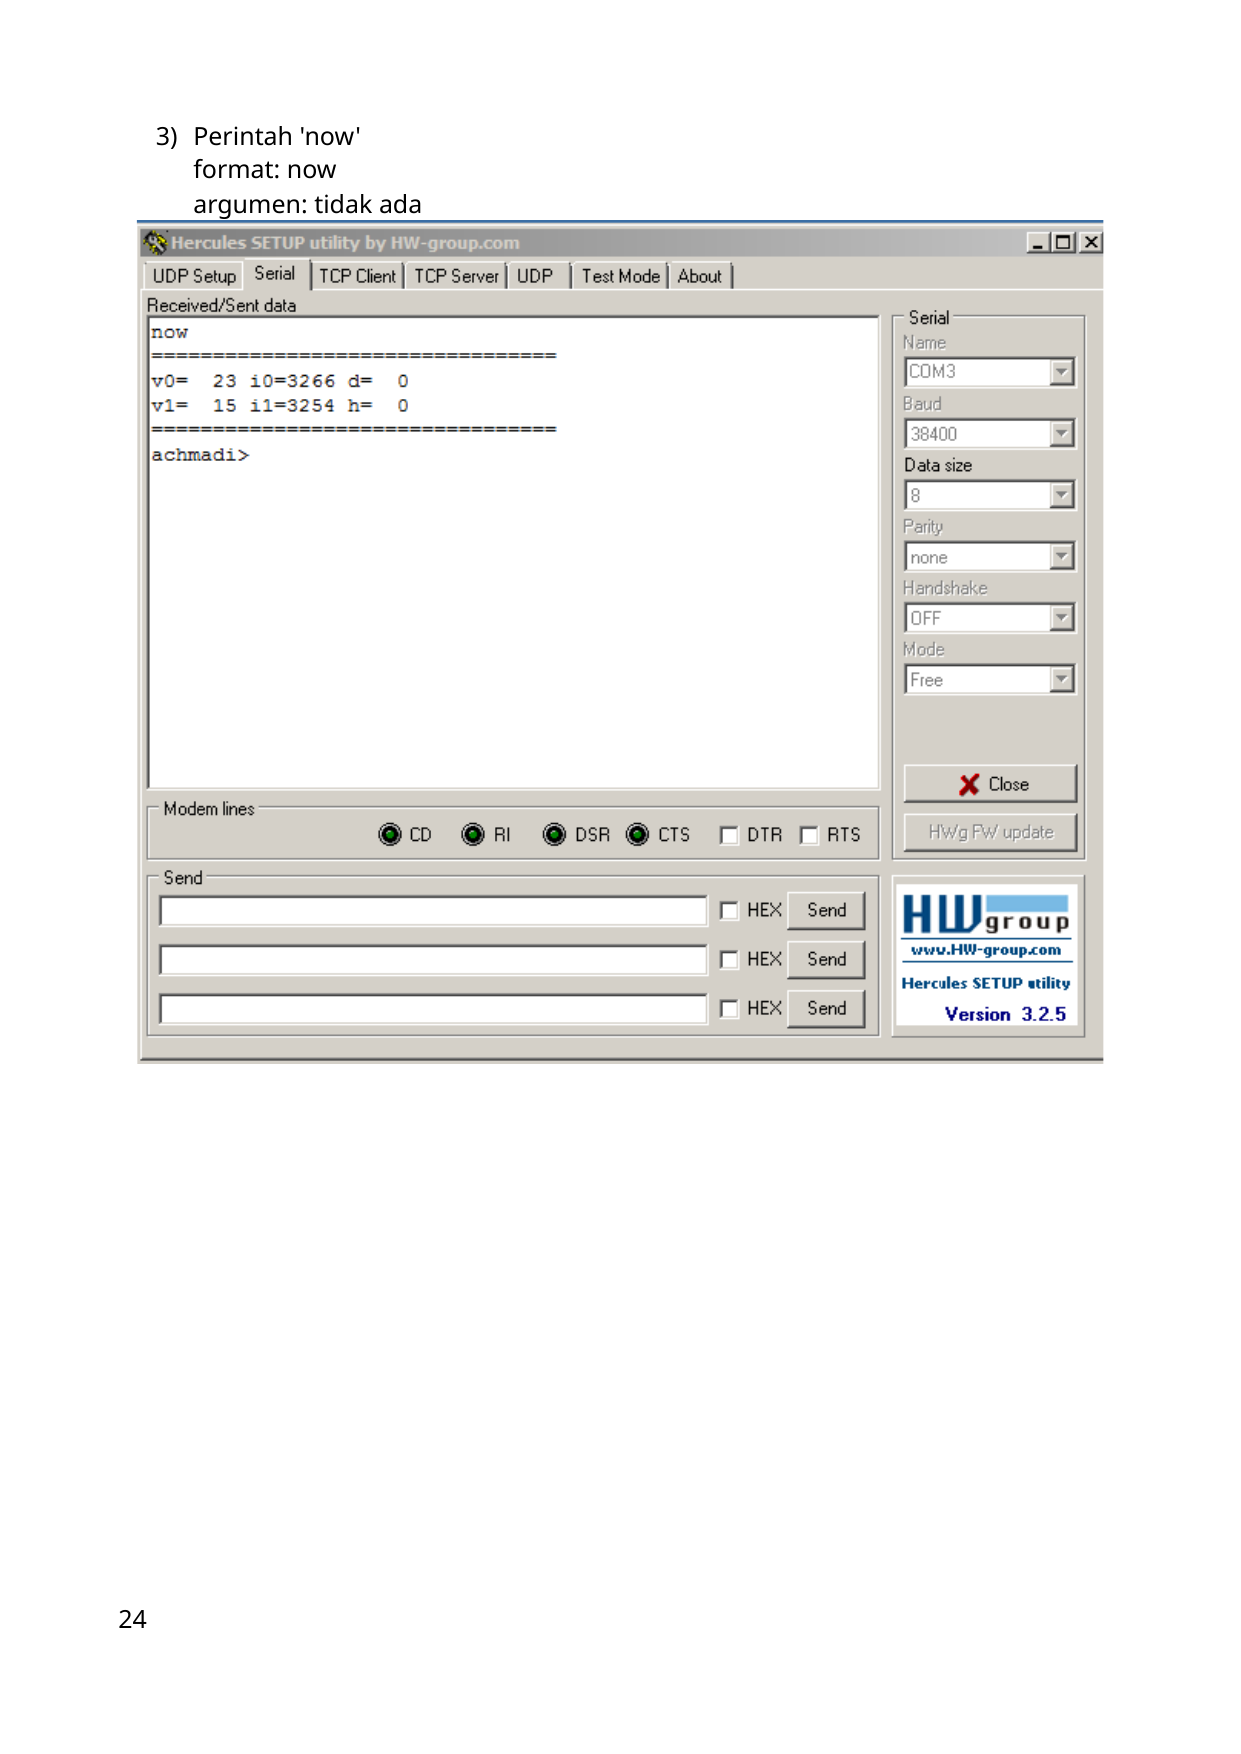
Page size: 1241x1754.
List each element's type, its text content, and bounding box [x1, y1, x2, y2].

subtitle Perintah 'now' [156, 118, 1122, 152]
picture [136, 220, 1104, 1064]
list argumen: tidak ada [156, 186, 1122, 220]
list format: now [156, 152, 1122, 186]
